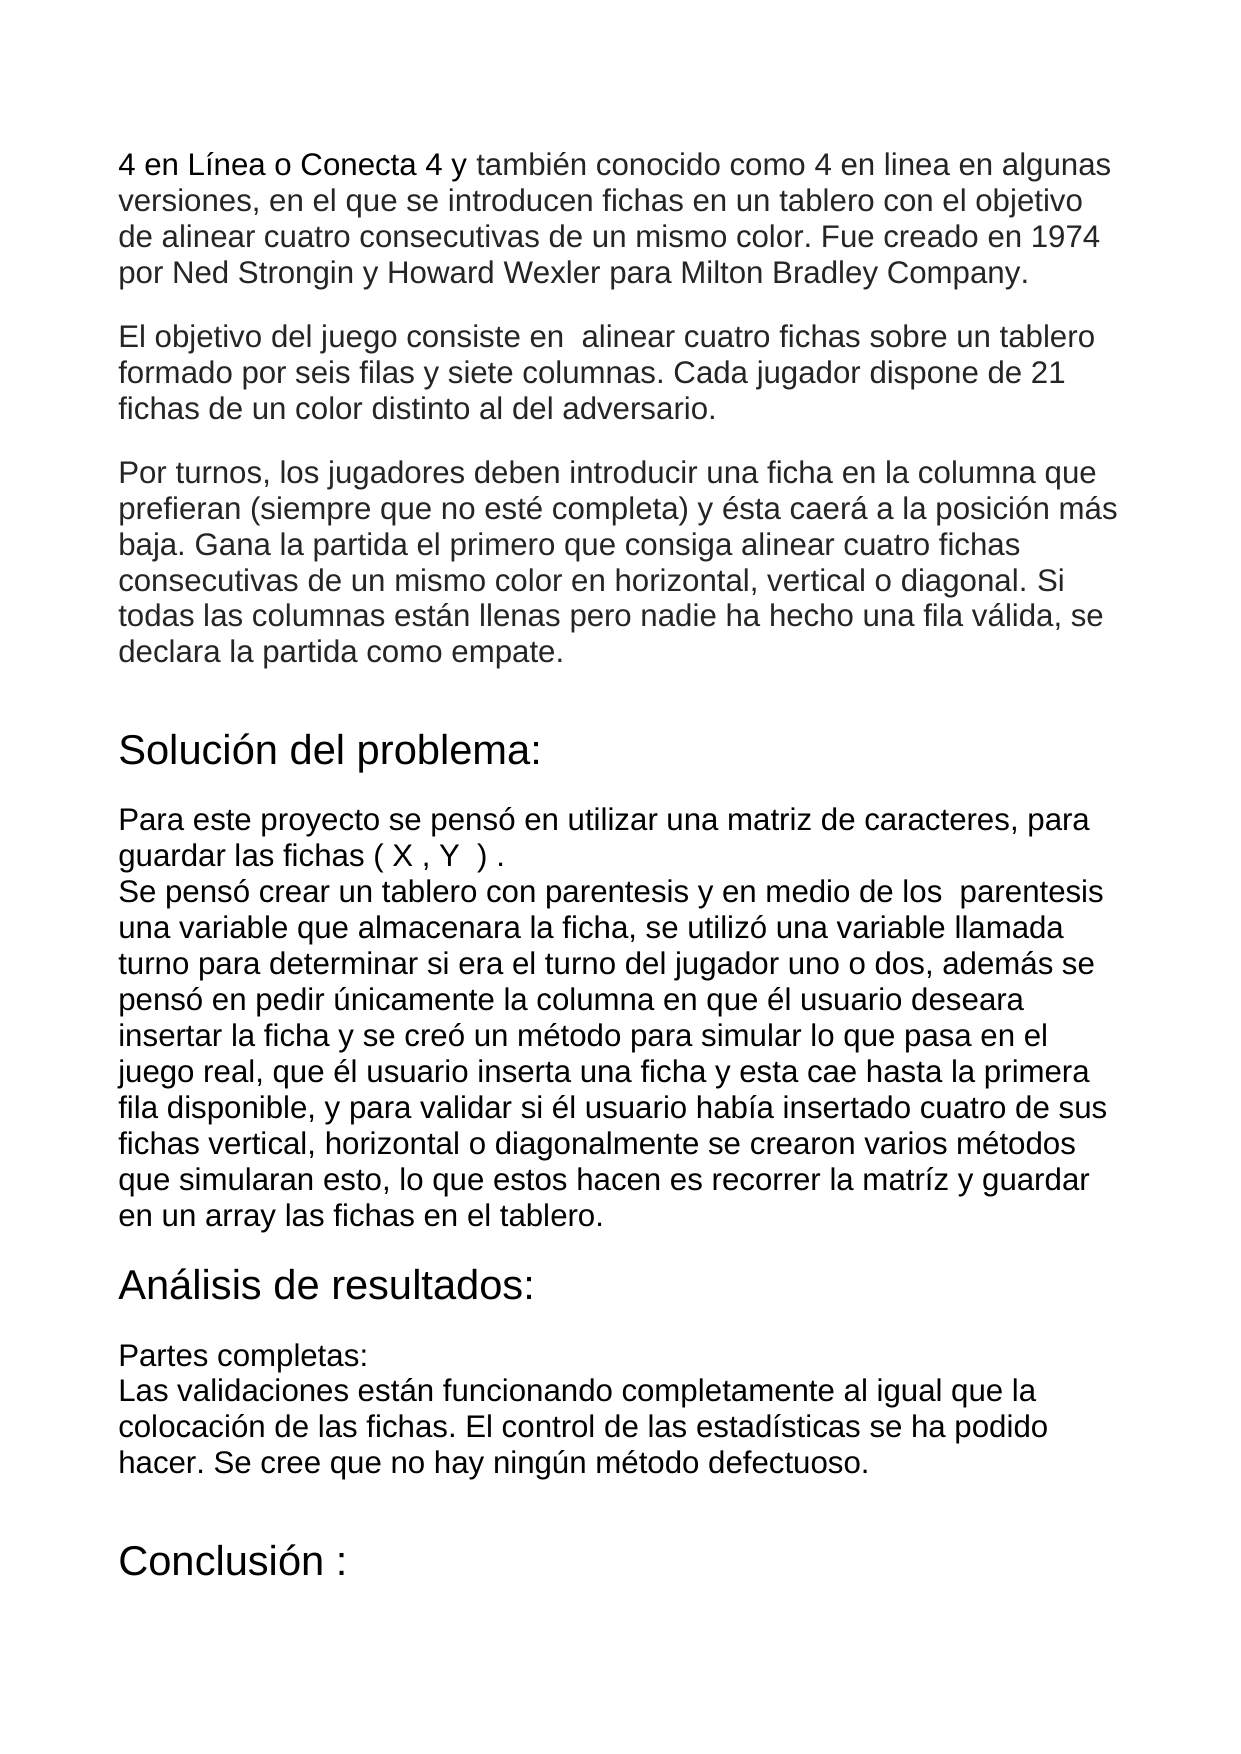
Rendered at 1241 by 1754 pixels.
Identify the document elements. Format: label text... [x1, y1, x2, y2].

text Las validaciones están funcionando completamente al igual que la colocación de las fichas. El control de las estadísticas se ha podido hacer. Se cree que no hay ningún método defectuoso. [118, 1372, 1122, 1480]
text Análisis de resultados: [118, 1261, 1122, 1308]
text 4 en Línea o Conecta 4 y también conocido como 4 en linea en algunas versiones, en el que se introducen fichas en un tablero con el objetivo de alinear cuatro consecutivas de un mismo color. Fue creado en 1974 por Ned Strongin y Howard Wexler para Milton Bradley Company. [118, 146, 1122, 290]
text Solución del problema: [118, 725, 1122, 773]
text El objetivo del juego consiste en alinear cuatro fichas sobre un tablero formado por seis filas y siete columnas. Cada jugador dispone de 21 fichas de un color distinto al del adversario. [118, 318, 1122, 426]
text Para este proyecto se pensó en utilizar una matriz de caracteres, para guardar las fichas ( X , Y ) . [118, 801, 1122, 873]
text Partes completas: [118, 1337, 1122, 1372]
text Por turnos, los jugadores deben introducir una ficha en la columna que prefieran (siempre que no esté completa) y ésta caerá a la posición más baja. Gana la partida el primero que consiga alinear cuatro fichas consecutivas de un mismo color en horizontal, vertical o diagonal. Si todas las columnas están llenas pero nadie ha hecho una fila válida, se declara la partida como empate. [118, 454, 1122, 669]
text Conclusión : [118, 1536, 1122, 1584]
text Se pensó crear un tablero con parentesis y en medio de los parentesis una variable que almacenara la ficha, se utilizó una variable llamada turno para determinar si era el turno del jugador uno o dos, además se pensó en pedir únicamente la columna en que él usuario deseara insertar la ficha y se creó un método para simular lo que pasa en el juego real, que él usuario inserta una ficha y esta cae hasta la primera fila disponible, y para validar si él usuario había insertado cuatro de sus fichas vertical, horizontal o diagonalmente se crearon varios métodos que simularan esto, lo que estos hacen es recorrer la matríz y guardar en un array las fichas en el tablero. [118, 873, 1122, 1233]
